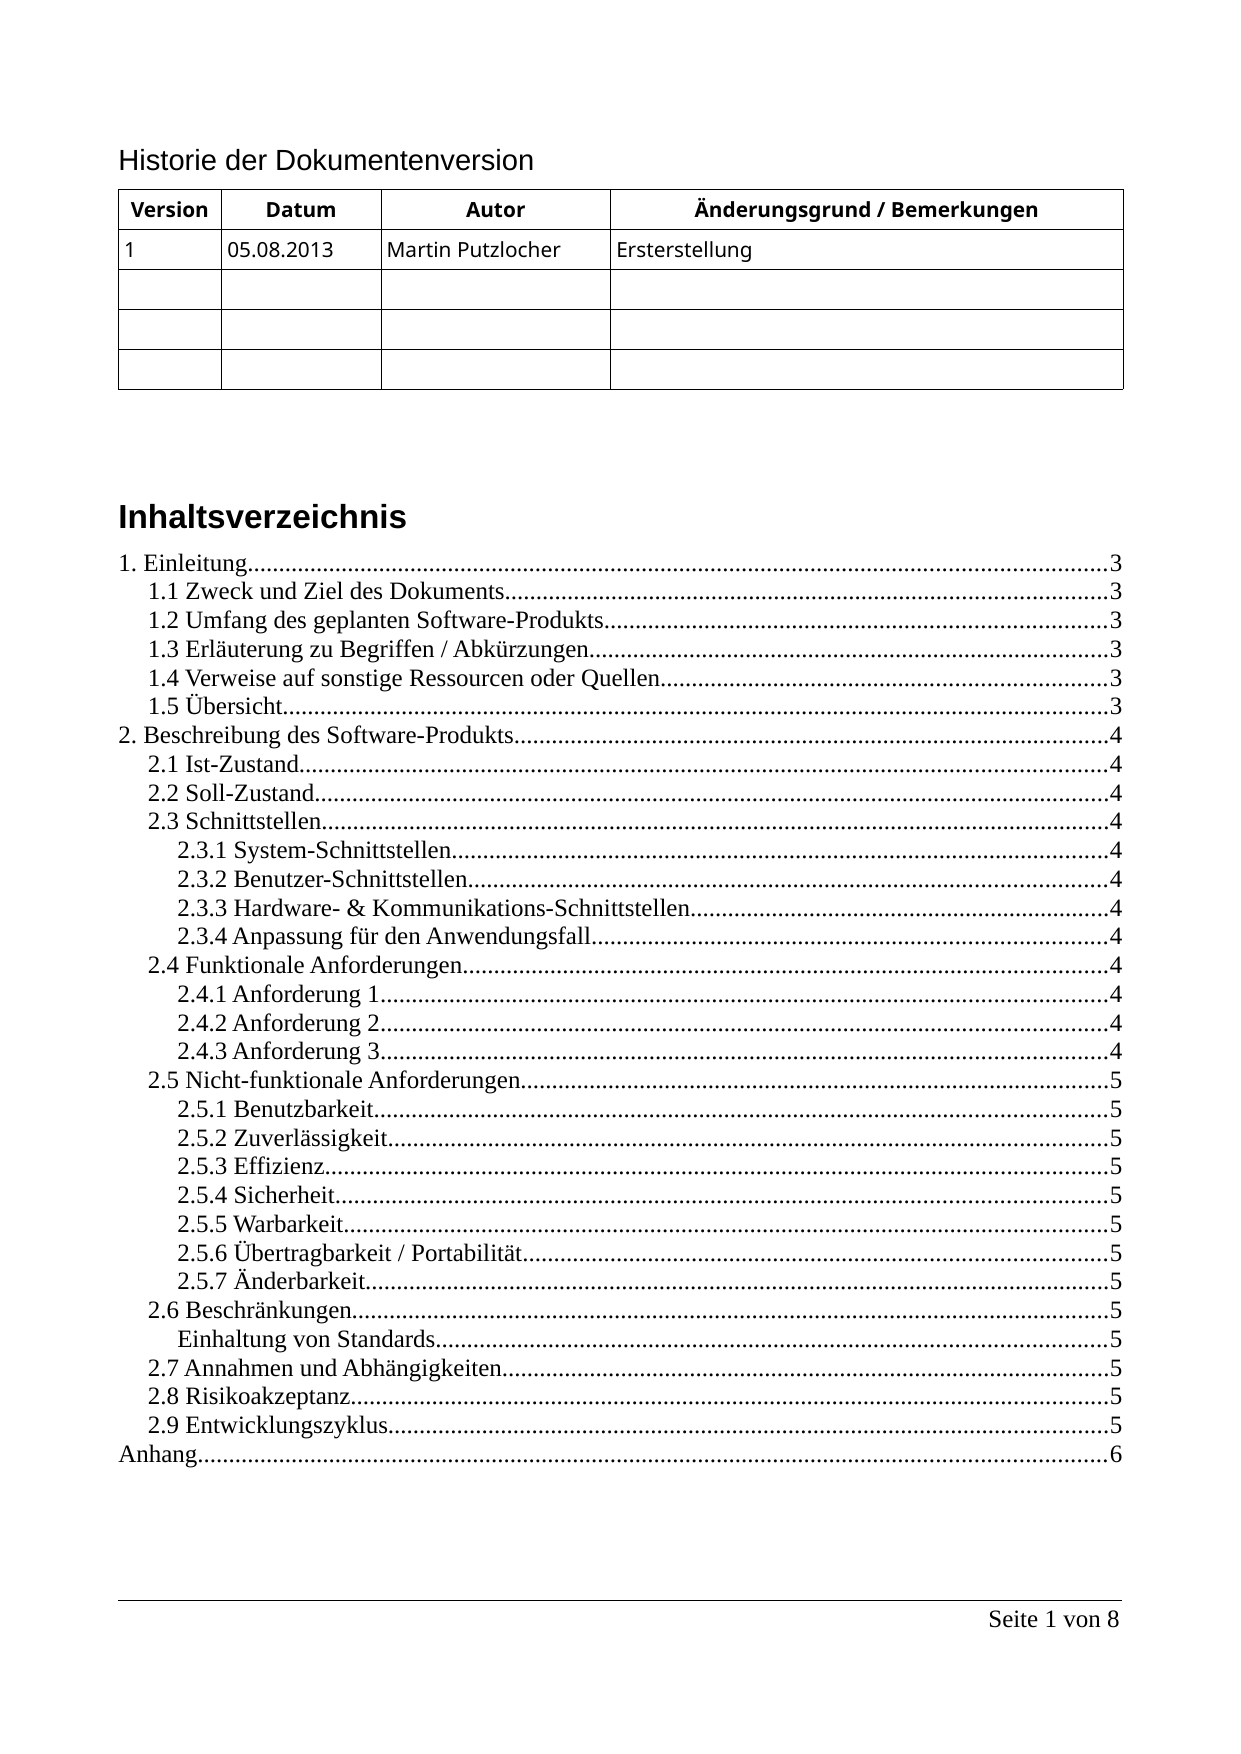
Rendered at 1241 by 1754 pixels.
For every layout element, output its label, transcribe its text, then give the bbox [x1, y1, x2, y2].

text 2.2 Soll-Zustand 4 [148, 778, 1122, 806]
text 1. Einleitung 3 [118, 548, 1122, 576]
text 2.4.2 Anforderung 2 4 [177, 1008, 1122, 1036]
table_cell [382, 350, 610, 389]
table_cell [222, 270, 381, 309]
subtitle Historie der Dokumentenversion [118, 143, 1122, 177]
table_cell [611, 350, 1123, 389]
text 2.3.1 System-Schnittstellen 4 [177, 835, 1122, 864]
table_cell Ersterstellung [611, 230, 1123, 269]
text 2.5.6 Übertragbarkeit / Portabilität 5 [177, 1238, 1122, 1266]
text Anhang 6 [118, 1439, 1122, 1468]
text 2.8 Risikoakzeptanz 5 [148, 1381, 1122, 1410]
text 2.6 Beschränkungen 5 [148, 1295, 1122, 1324]
table_cell [222, 310, 381, 349]
text 2.5.4 Sicherheit 5 [177, 1180, 1122, 1209]
text 2. Beschreibung des Software-Produkts 4 [118, 720, 1122, 749]
text 2.4.3 Anforderung 3 4 [177, 1036, 1122, 1065]
table_cell [382, 310, 610, 349]
text 2.5.3 Effizienz 5 [177, 1151, 1122, 1180]
text 1.5 Übersicht 3 [148, 691, 1122, 720]
text 2.5.2 Zuverlässigkeit 5 [177, 1123, 1122, 1151]
text 2.9 Entwicklungszyklus 5 [148, 1410, 1122, 1439]
text 2.7 Annahmen und Abhängigkeiten 5 [148, 1353, 1122, 1381]
table_cell [119, 310, 221, 349]
table_cell [119, 350, 221, 389]
table_cell [382, 270, 610, 309]
table_header Version [119, 190, 221, 229]
text 2.5.7 Änderbarkeit 5 [177, 1266, 1122, 1295]
table_header Änderungsgrund / Bemerkungen [611, 190, 1123, 229]
table_cell [611, 270, 1123, 309]
text 2.5 Nicht-funktionale Anforderungen 5 [148, 1065, 1122, 1094]
table_cell [222, 350, 381, 389]
text 1.1 Zweck und Ziel des Dokuments 3 [148, 576, 1122, 605]
text Einhaltung von Standards 5 [177, 1324, 1122, 1353]
table_cell [611, 310, 1123, 349]
text 2.3.3 Hardware- & Kommunikations-Schnittstellen 4 [177, 893, 1122, 921]
table_cell Martin Putzlocher [382, 230, 610, 269]
table_header Datum [222, 190, 381, 229]
text 1.3 Erläuterung zu Begriffen / Abkürzungen 3 [148, 634, 1122, 663]
text 2.3.4 Anpassung für den Anwendungsfall 4 [177, 921, 1122, 950]
text 2.1 Ist-Zustand 4 [148, 749, 1122, 778]
text 2.3.2 Benutzer-Schnittstellen 4 [177, 864, 1122, 893]
text 1.4 Verweise auf sonstige Ressourcen oder Quellen 3 [148, 663, 1122, 691]
text 2.3 Schnittstellen 4 [148, 806, 1122, 835]
subtitle Inhaltsverzeichnis [118, 497, 1122, 535]
text 2.5.1 Benutzbarkeit 5 [177, 1094, 1122, 1123]
text 1.2 Umfang des geplanten Software-Produkts 3 [148, 605, 1122, 634]
table_cell 1 [119, 230, 221, 269]
table_header Autor [382, 190, 610, 229]
text 2.4.1 Anforderung 1 4 [177, 979, 1122, 1008]
text 2.5.5 Warbarkeit 5 [177, 1209, 1122, 1238]
table_cell [119, 270, 221, 309]
table_cell 05.08.2013 [222, 230, 381, 269]
text 2.4 Funktionale Anforderungen 4 [148, 950, 1122, 979]
